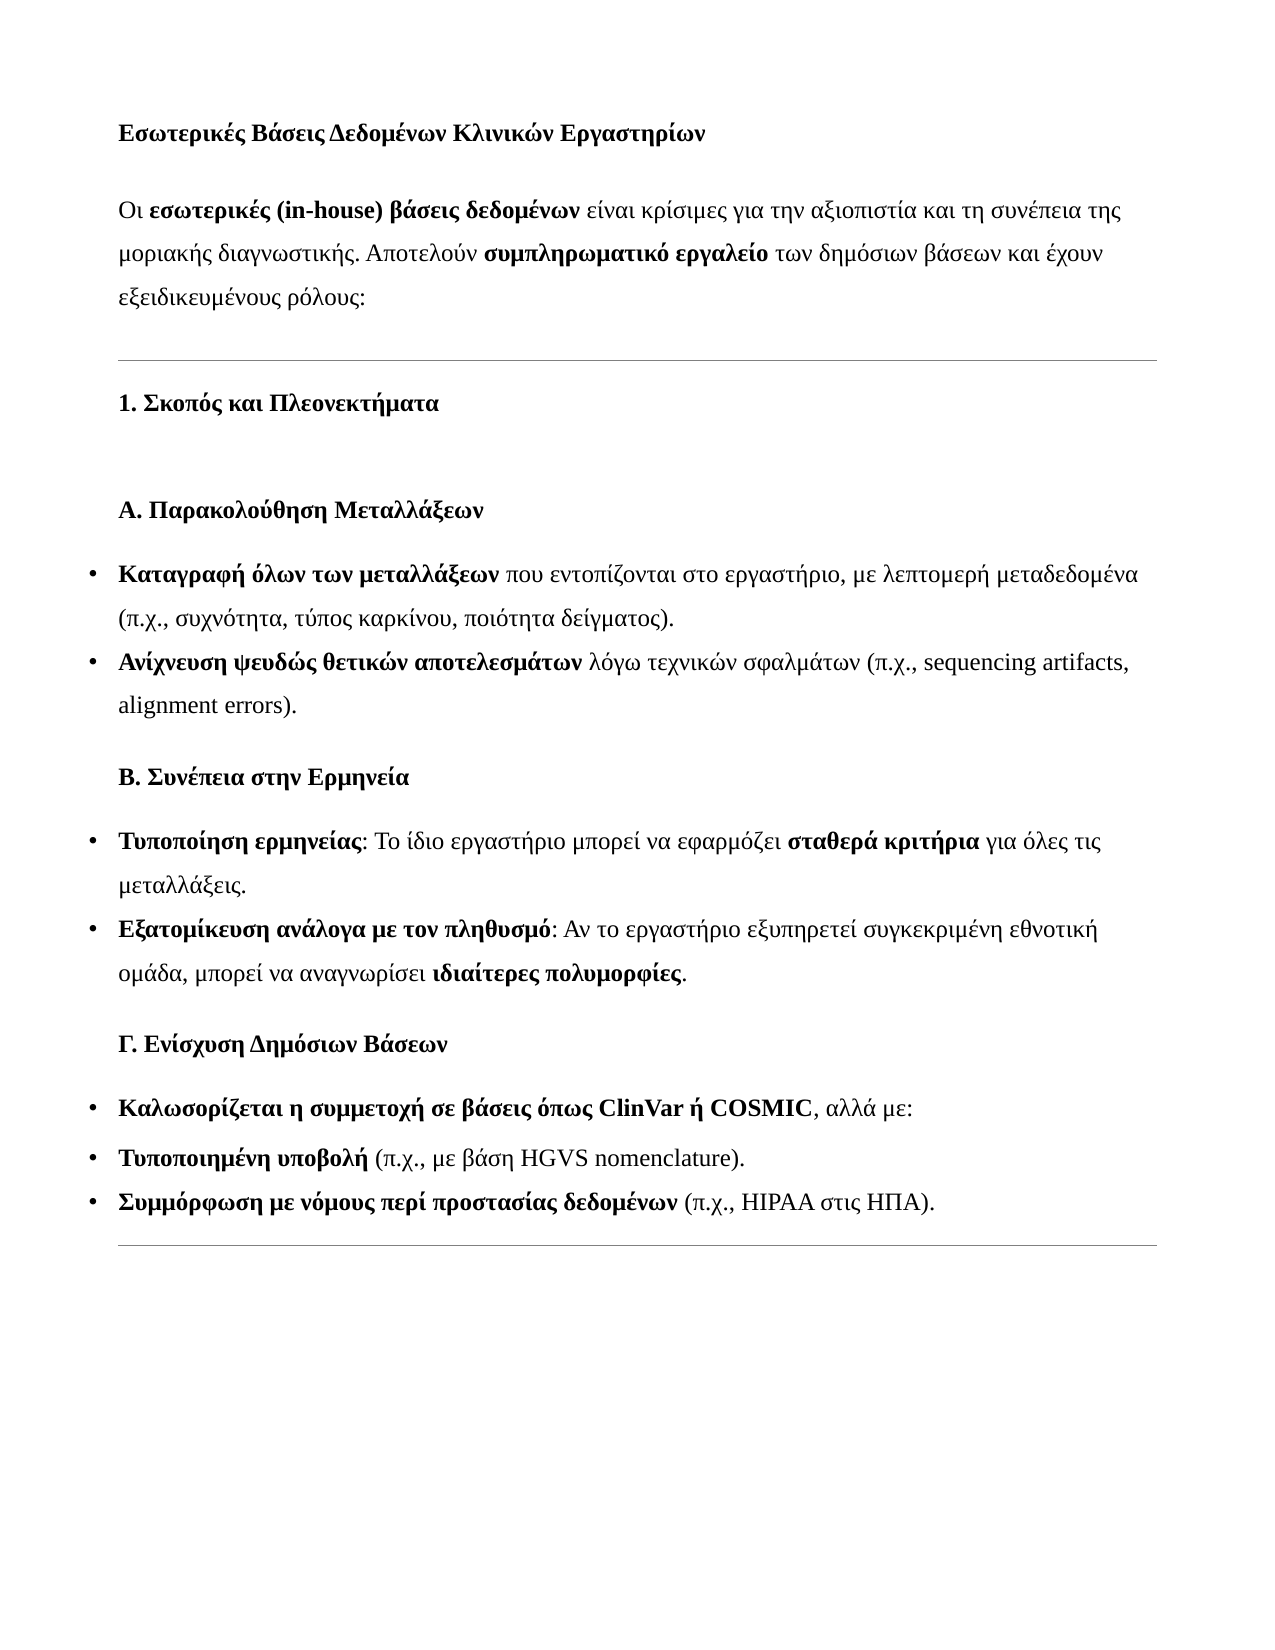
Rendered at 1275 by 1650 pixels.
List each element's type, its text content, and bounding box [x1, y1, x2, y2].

list Τυποποιημένη υποβολή (π.χ., με βάση HGVS nomenclature). [118, 1128, 1157, 1172]
list Καλωσορίζεται η συμμετοχή σε βάσεις όπως ClinVar ή COSMIC, αλλά με: [118, 1078, 1157, 1122]
text Οι εσωτερικές (in-house) βάσεις δεδομένων είναι κρίσιμες για την αξιοπιστία και τη συνέπεια της μοριακής διαγνωστικής. Αποτελούν συμπληρωματικό εργαλείο των δημόσιων βάσεων και έχουν εξειδικευμένους ρόλους: [118, 180, 1157, 311]
subtitle Εσωτερικές Βάσεις Δεδομένων Κλινικών Εργαστηρίων [118, 118, 1157, 147]
list Καταγραφή όλων των μεταλλάξεων που εντοπίζονται στο εργαστήριο, με λεπτομερή μεταδεδομένα (π.χ., συχνότητα, τύπος καρκίνου, ποιότητα δείγματος). [118, 544, 1157, 632]
list Ανίχνευση ψευδώς θετικών αποτελεσμάτων λόγω τεχνικών σφαλμάτων (π.χ., sequencing artifacts, alignment errors). [118, 632, 1157, 719]
subtitle Β. Συνέπεια στην Ερμηνεία [118, 747, 1157, 791]
subtitle Γ. Ενίσχυση Δημόσιων Βάσεων [118, 1014, 1157, 1058]
list Συμμόρφωση με νόμους περί προστασίας δεδομένων (π.χ., HIPAA στις ΗΠΑ). [118, 1172, 1157, 1216]
subtitle 1. Σκοπός και Πλεονεκτήματα [118, 388, 1157, 417]
list Τυποποίηση ερμηνείας: Το ίδιο εργαστήριο μπορεί να εφαρμόζει σταθερά κριτήρια για όλες τις μεταλλάξεις. [118, 811, 1157, 899]
subtitle Α. Παρακολούθηση Μεταλλάξεων [118, 480, 1157, 524]
list Εξατομίκευση ανάλογα με τον πληθυσμό: Αν το εργαστήριο εξυπηρετεί συγκεκριμένη εθνοτική ομάδα, μπορεί να αναγνωρίσει ιδιαίτερες πολυμορφίες. [118, 899, 1157, 986]
